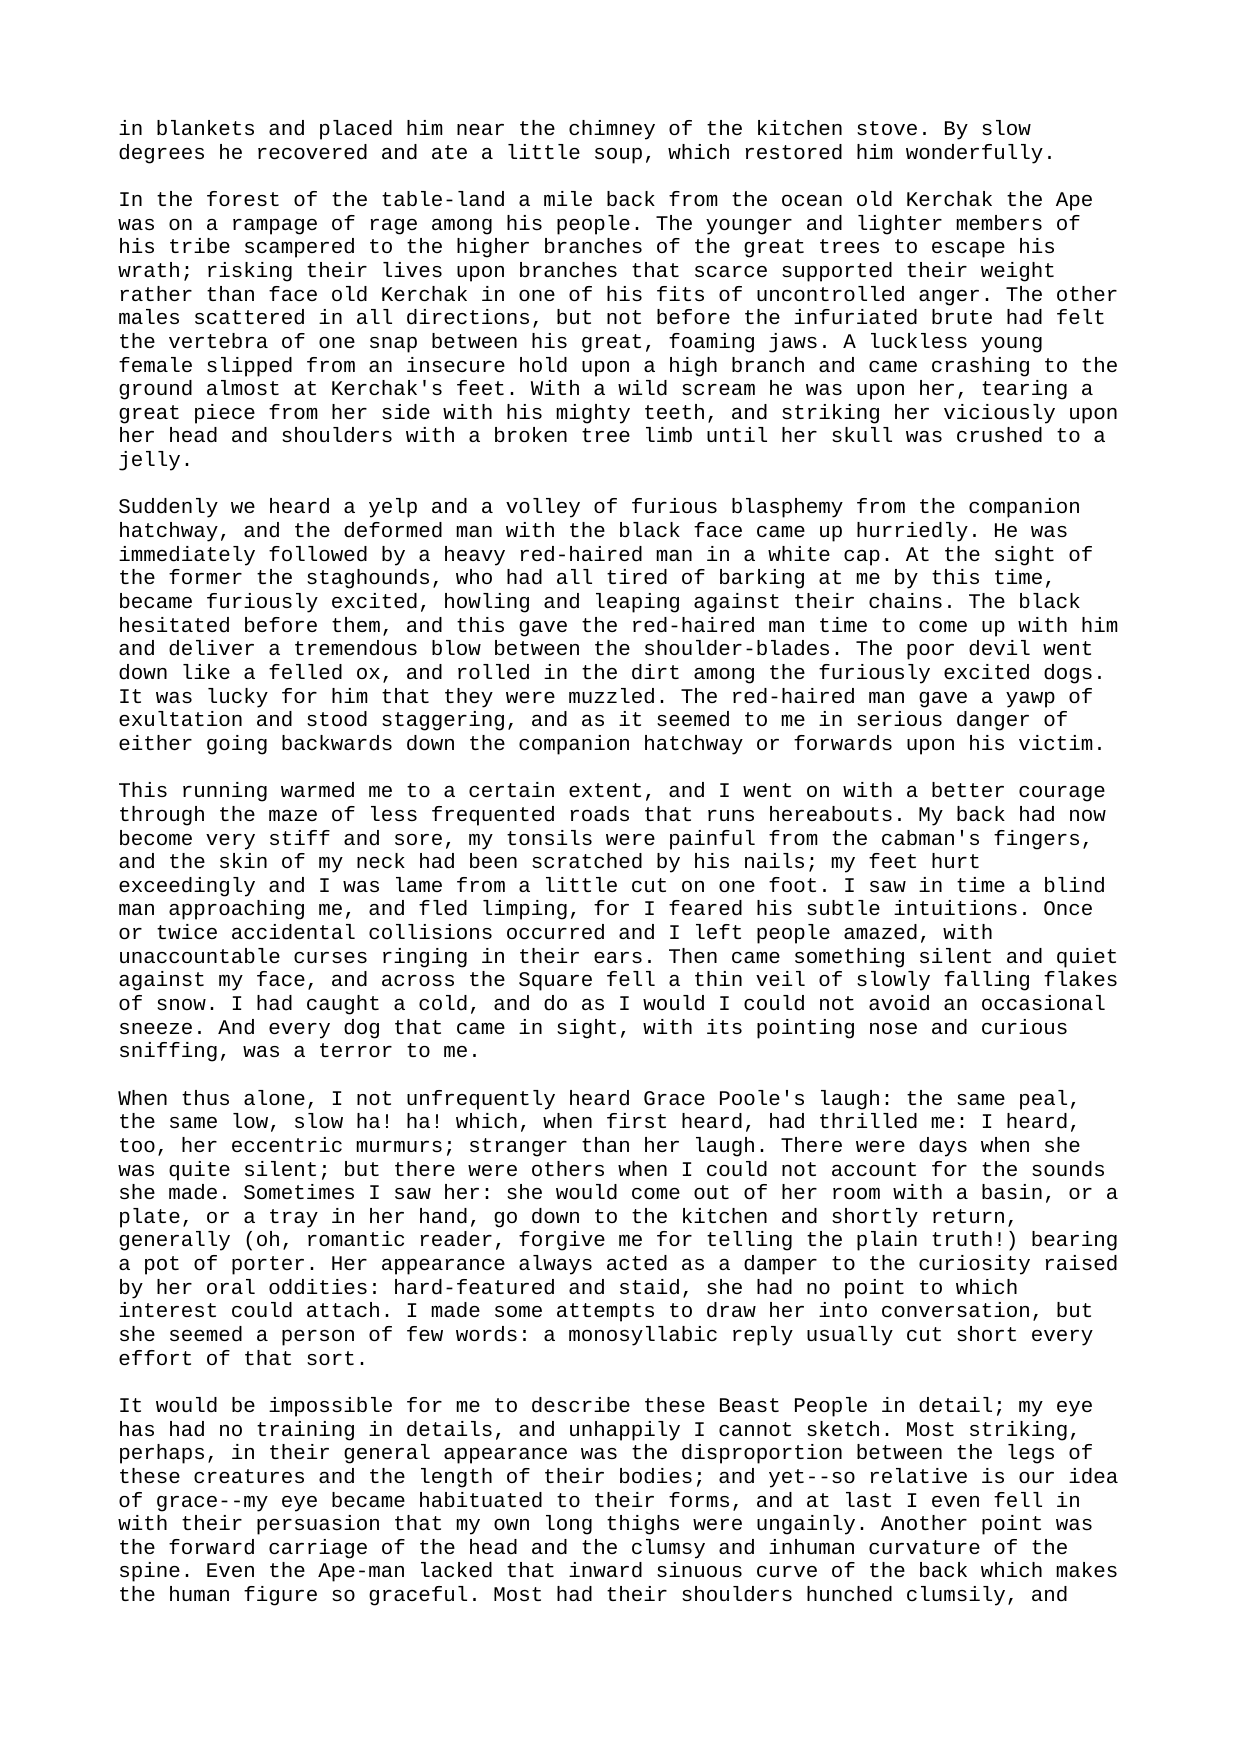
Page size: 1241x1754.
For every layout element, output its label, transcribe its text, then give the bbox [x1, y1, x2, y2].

text It would be impossible for me to describe these Beast People in detail; my eye has had no training in details, and unhappily I cannot sketch. Most striking, perhaps, in their general appearance was the disproportion between the legs of these creatures and the length of their bodies; and yet--so relative is our idea of grace--my eye became habituated to their forms, and at last I even fell in with their persuasion that my own long thighs were ungainly. Another point was the forward carriage of the head and the clumsy and inhuman curvature of the spine. Even the Ape-man lacked that inward sinuous curve of the back which makes the human figure so graceful. Most had their shoulders hunched clumsily, and [118, 1395, 1122, 1608]
text When thus alone, I not unfrequently heard Grace Poole's laugh: the same peal, the same low, slow ha! ha! which, when first heard, had thrilled me: I heard, too, her eccentric murmurs; stranger than her laugh. There were days when she was quite silent; but there were others when I could not account for the sounds she made. Sometimes I saw her: she would come out of her room with a basin, or a plate, or a tray in her hand, go down to the kitchen and shortly return, generally (oh, romantic reader, forgive me for telling the plain truth!) bearing a pot of porter. Her appearance always acted as a damper to the curiosity raised by her oral oddities: hard-featured and staid, she had no point to which interest could attach. I made some attempts to draw her into conversation, but she seemed a person of few words: a monosyllabic reply usually cut short every effort of that sort. [118, 1088, 1122, 1371]
text This running warmed me to a certain extent, and I went on with a better courage through the maze of less frequented roads that runs hereabouts. My back had now become very stiff and sore, my tonsils were painful from the cabman's fingers, and the skin of my neck had been scratched by his nails; my feet hurt exceedingly and I was lame from a little cut on one foot. I saw in time a blind man approaching me, and fled limping, for I feared his subtle intuitions. Once or twice accidental collisions occurred and I left people amazed, with unaccountable curses ringing in their ears. Then came something silent and quiet against my face, and across the Square fell a thin veil of slowly falling flakes of snow. I had caught a cold, and do as I would I could not avoid an occasional sneeze. And every dog that came in sight, with its pointing nose and curious sniffing, was a terror to me. [118, 780, 1122, 1064]
text In the forest of the table-land a mile back from the ocean old Kerchak the Ape was on a rampage of rage among his people. The younger and lighter members of his tribe scampered to the higher branches of the great trees to escape his wrath; risking their lives upon branches that scarce supported their weight rather than face old Kerchak in one of his fits of uncontrolled anger. The other males scattered in all directions, but not before the infuriated brute had felt the vertebra of one snap between his great, foaming jaws. A luckless young female slipped from an insecure hold upon a high branch and came crashing to the ground almost at Kerchak's feet. With a wild scream he was upon her, tearing a great piece from her side with his mighty teeth, and striking her viciously upon her head and shoulders with a broken tree limb until her skull was crushed to a jelly. [118, 189, 1122, 473]
text Suddenly we heard a yelp and a volley of furious blasphemy from the companion hatchway, and the deformed man with the black face came up hurriedly. He was immediately followed by a heavy red-haired man in a white cap. At the sight of the former the staghounds, who had all tired of barking at me by this time, became furiously excited, howling and leaping against their chains. The black hesitated before them, and this gave the red-haired man time to come up with him and deliver a tremendous blow between the shoulder-blades. The poor devil went down like a felled ox, and rolled in the dirt among the furiously excited dogs. It was lucky for him that they were muzzled. The red-haired man gave a yawp of exultation and stood staggering, and as it seemed to me in serious danger of either going backwards down the companion hatchway or forwards upon his victim. [118, 496, 1122, 757]
text in blankets and placed him near the chimney of the kitchen stove. By slow degrees he recovered and ate a little soup, which restored him wonderfully. [118, 118, 1122, 165]
